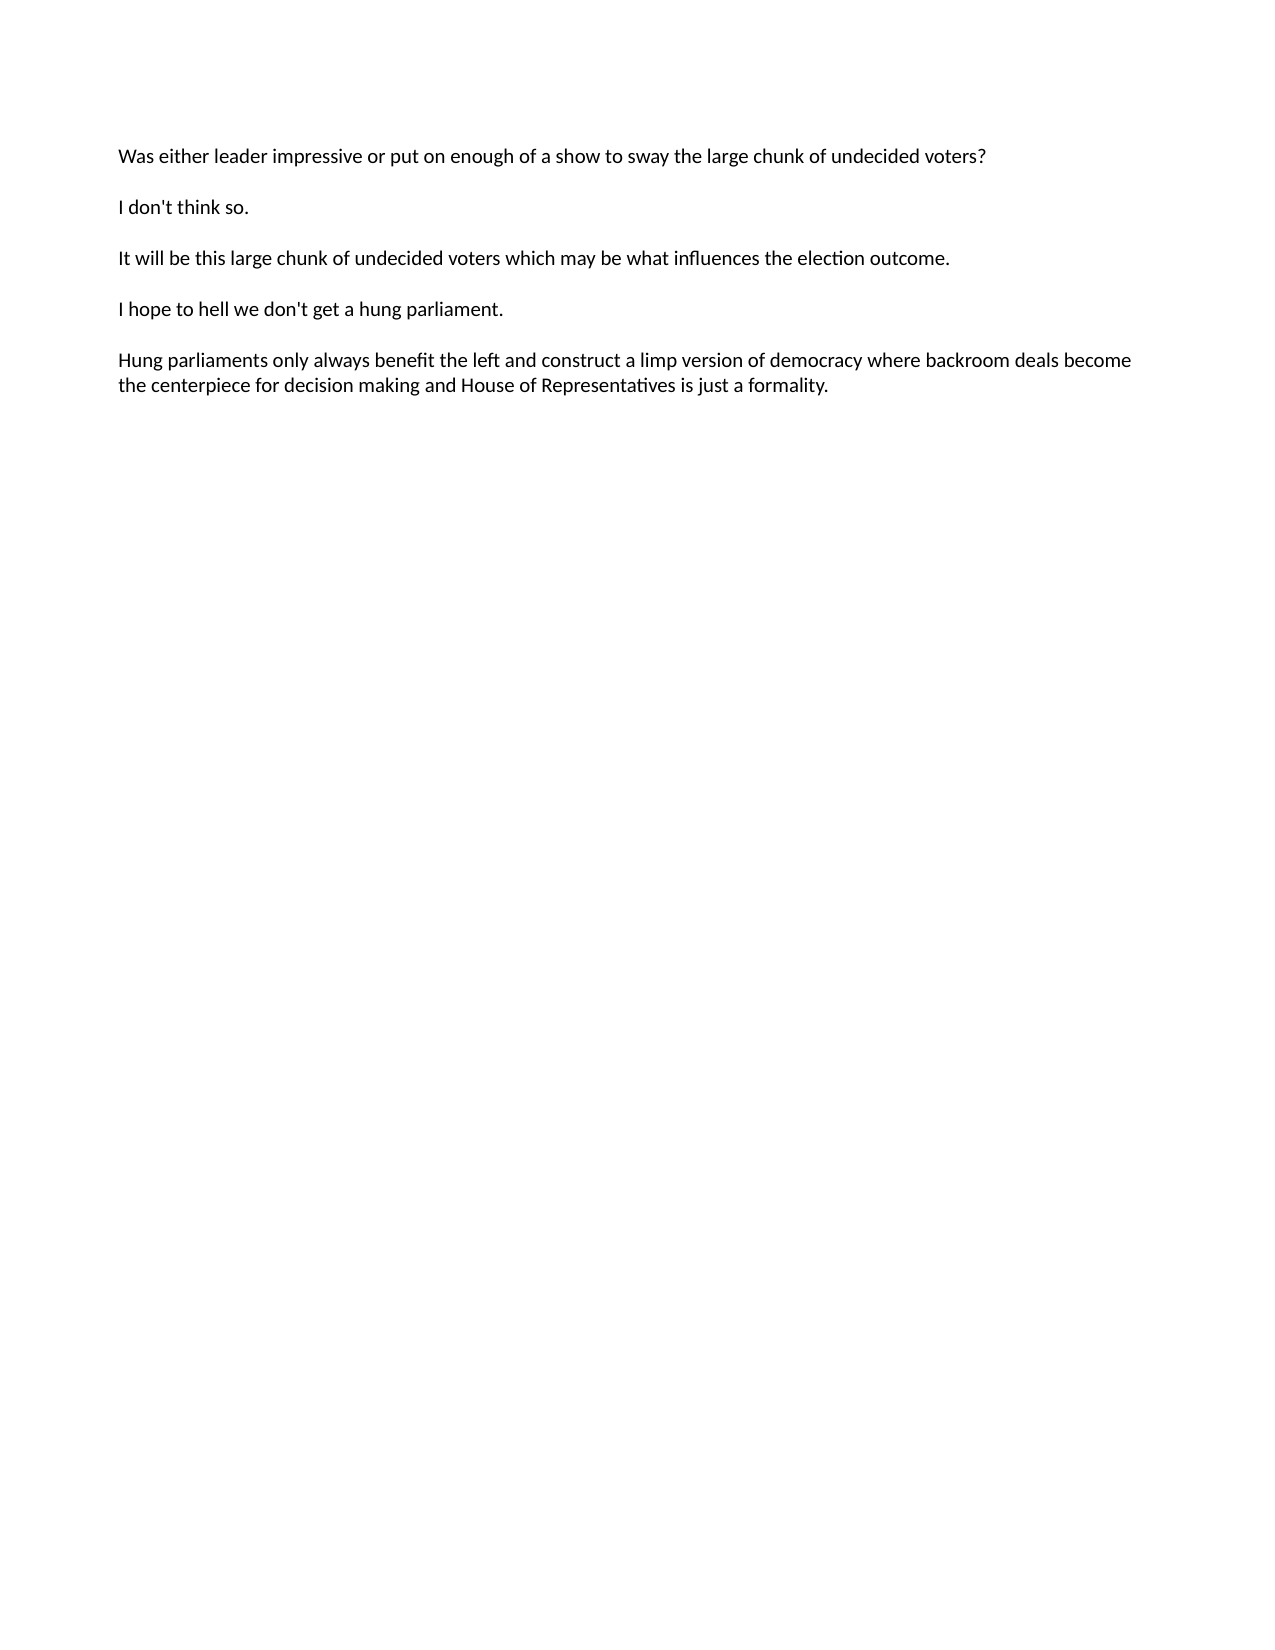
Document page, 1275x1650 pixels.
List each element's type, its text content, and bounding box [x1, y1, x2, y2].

text Hung parliaments only always benefit the left and construct a limp version of democracy where backroom deals become the centerpiece for decision making and House of Representatives is just a formality. [118, 347, 1157, 398]
text I don't think so. [118, 194, 1157, 220]
text It will be this large chunk of undecided voters which may be what influences the election outcome. [118, 245, 1157, 271]
text Was either leader impressive or put on enough of a show to sway the large chunk of undecided voters? [118, 143, 1157, 169]
text I hope to hell we don't get a hung parliament. [118, 296, 1157, 321]
